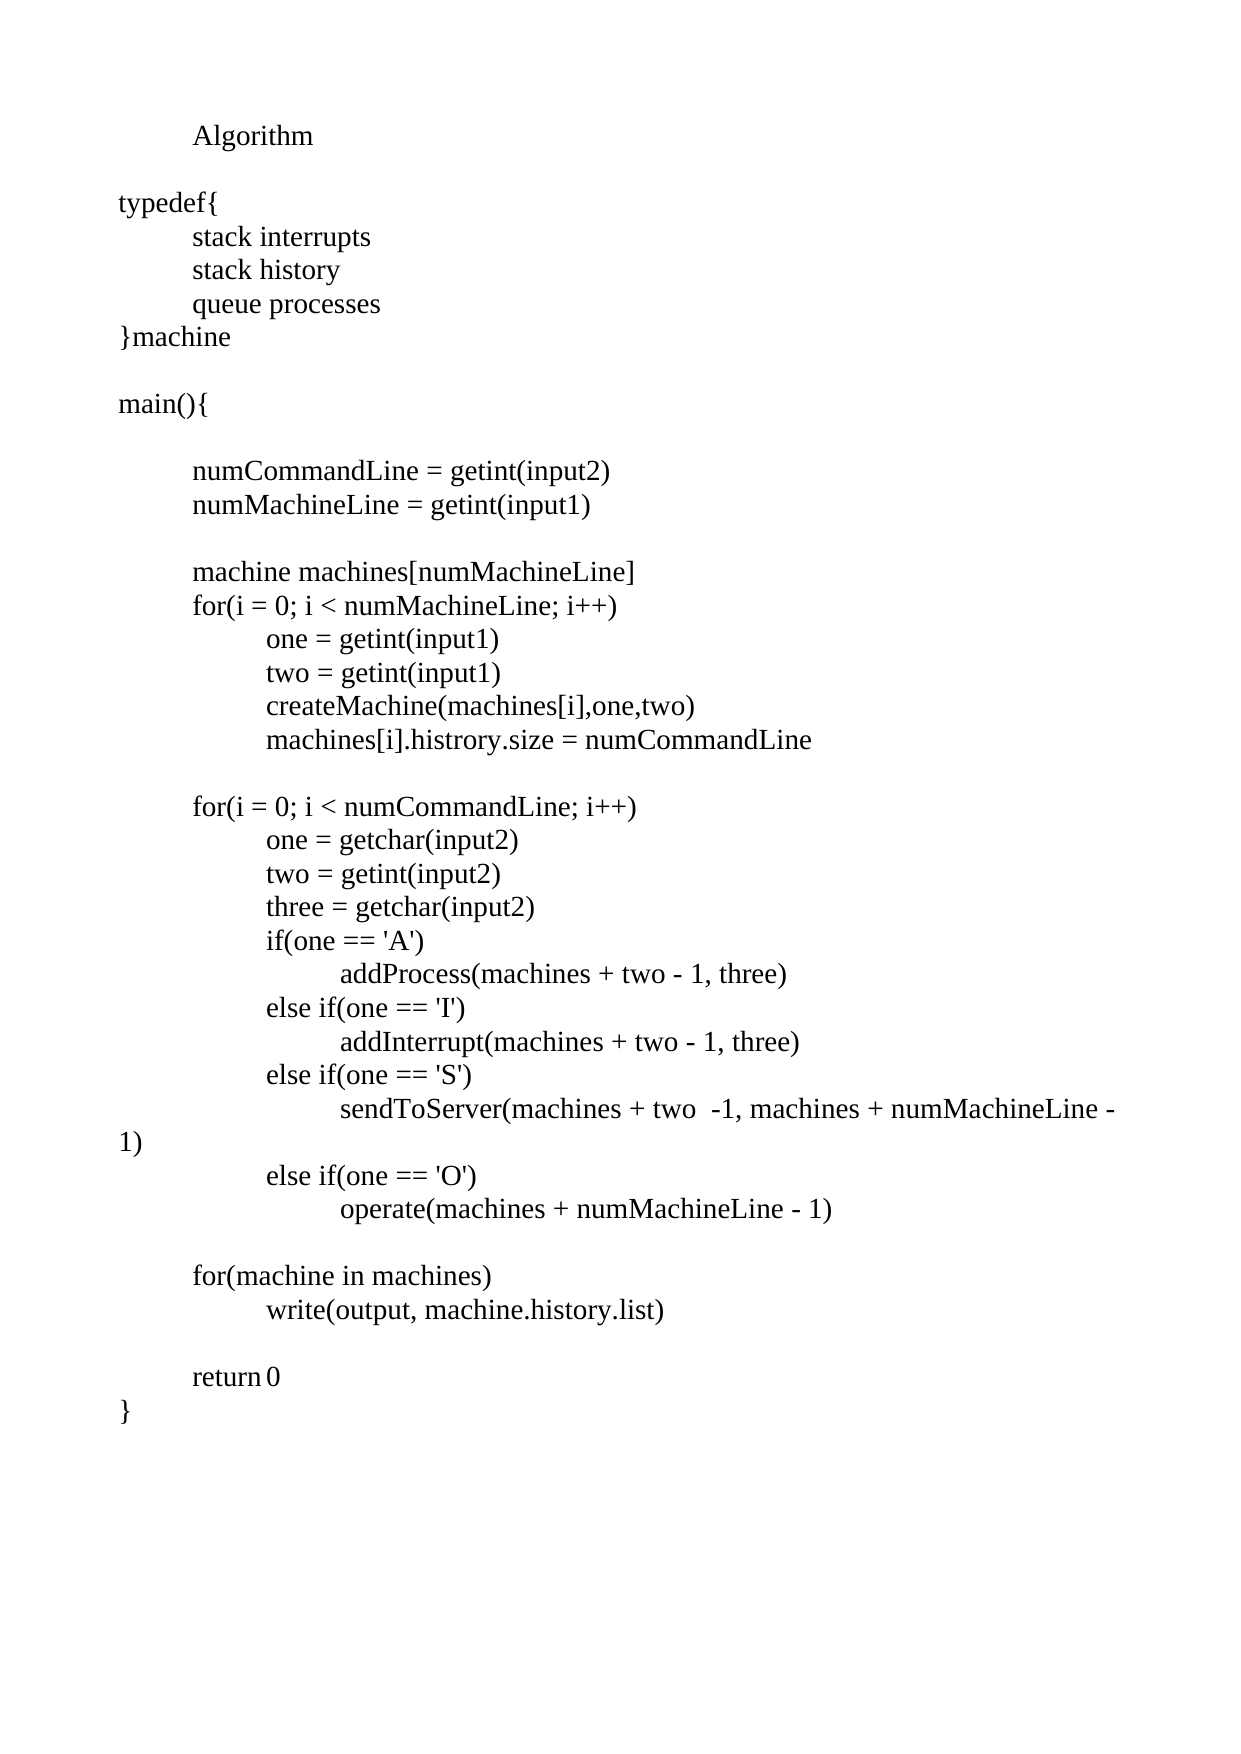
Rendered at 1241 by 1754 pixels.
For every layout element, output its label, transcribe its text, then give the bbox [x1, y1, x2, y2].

text return 0 [118, 1359, 1122, 1393]
text Algorithm [118, 118, 1122, 152]
text sendToServer(machines + two -1, machines + numMachineLine - 1) [118, 1091, 1122, 1158]
text for(i = 0; i < numMachineLine; i++) [118, 588, 1122, 621]
text main(){ [118, 386, 1122, 420]
text typedef{ [118, 185, 1122, 219]
text for(i = 0; i < numCommandLine; i++) [118, 789, 1122, 822]
text two = getint(input1) [118, 655, 1122, 688]
text stack history [118, 252, 1122, 286]
text one = getchar(input2) [118, 822, 1122, 856]
text machines[i].histrory.size = numCommandLine [118, 722, 1122, 755]
text write(output, machine.history.list) [118, 1292, 1122, 1326]
text two = getint(input2) [118, 856, 1122, 889]
text numMachineLine = getint(input1) [118, 487, 1122, 521]
text numCommandLine = getint(input2) [118, 453, 1122, 487]
text for(machine in machines) [118, 1258, 1122, 1292]
text queue processes [118, 286, 1122, 319]
text createMachine(machines[i],one,two) [118, 688, 1122, 722]
text operate(machines + numMachineLine - 1) [118, 1191, 1122, 1225]
text } [118, 1393, 1122, 1426]
text machine machines[numMachineLine] [118, 554, 1122, 588]
text addProcess(machines + two - 1, three) [118, 957, 1122, 990]
text three = getchar(input2) [118, 889, 1122, 923]
text else if(one == 'S') [118, 1057, 1122, 1091]
text one = getint(input1) [118, 621, 1122, 655]
text stack interrupts [118, 219, 1122, 252]
text else if(one == 'I') [118, 990, 1122, 1024]
text if(one == 'A') [118, 923, 1122, 957]
text addInterrupt(machines + two - 1, three) [118, 1024, 1122, 1057]
text }machine [118, 319, 1122, 353]
text else if(one == 'O') [118, 1158, 1122, 1191]
